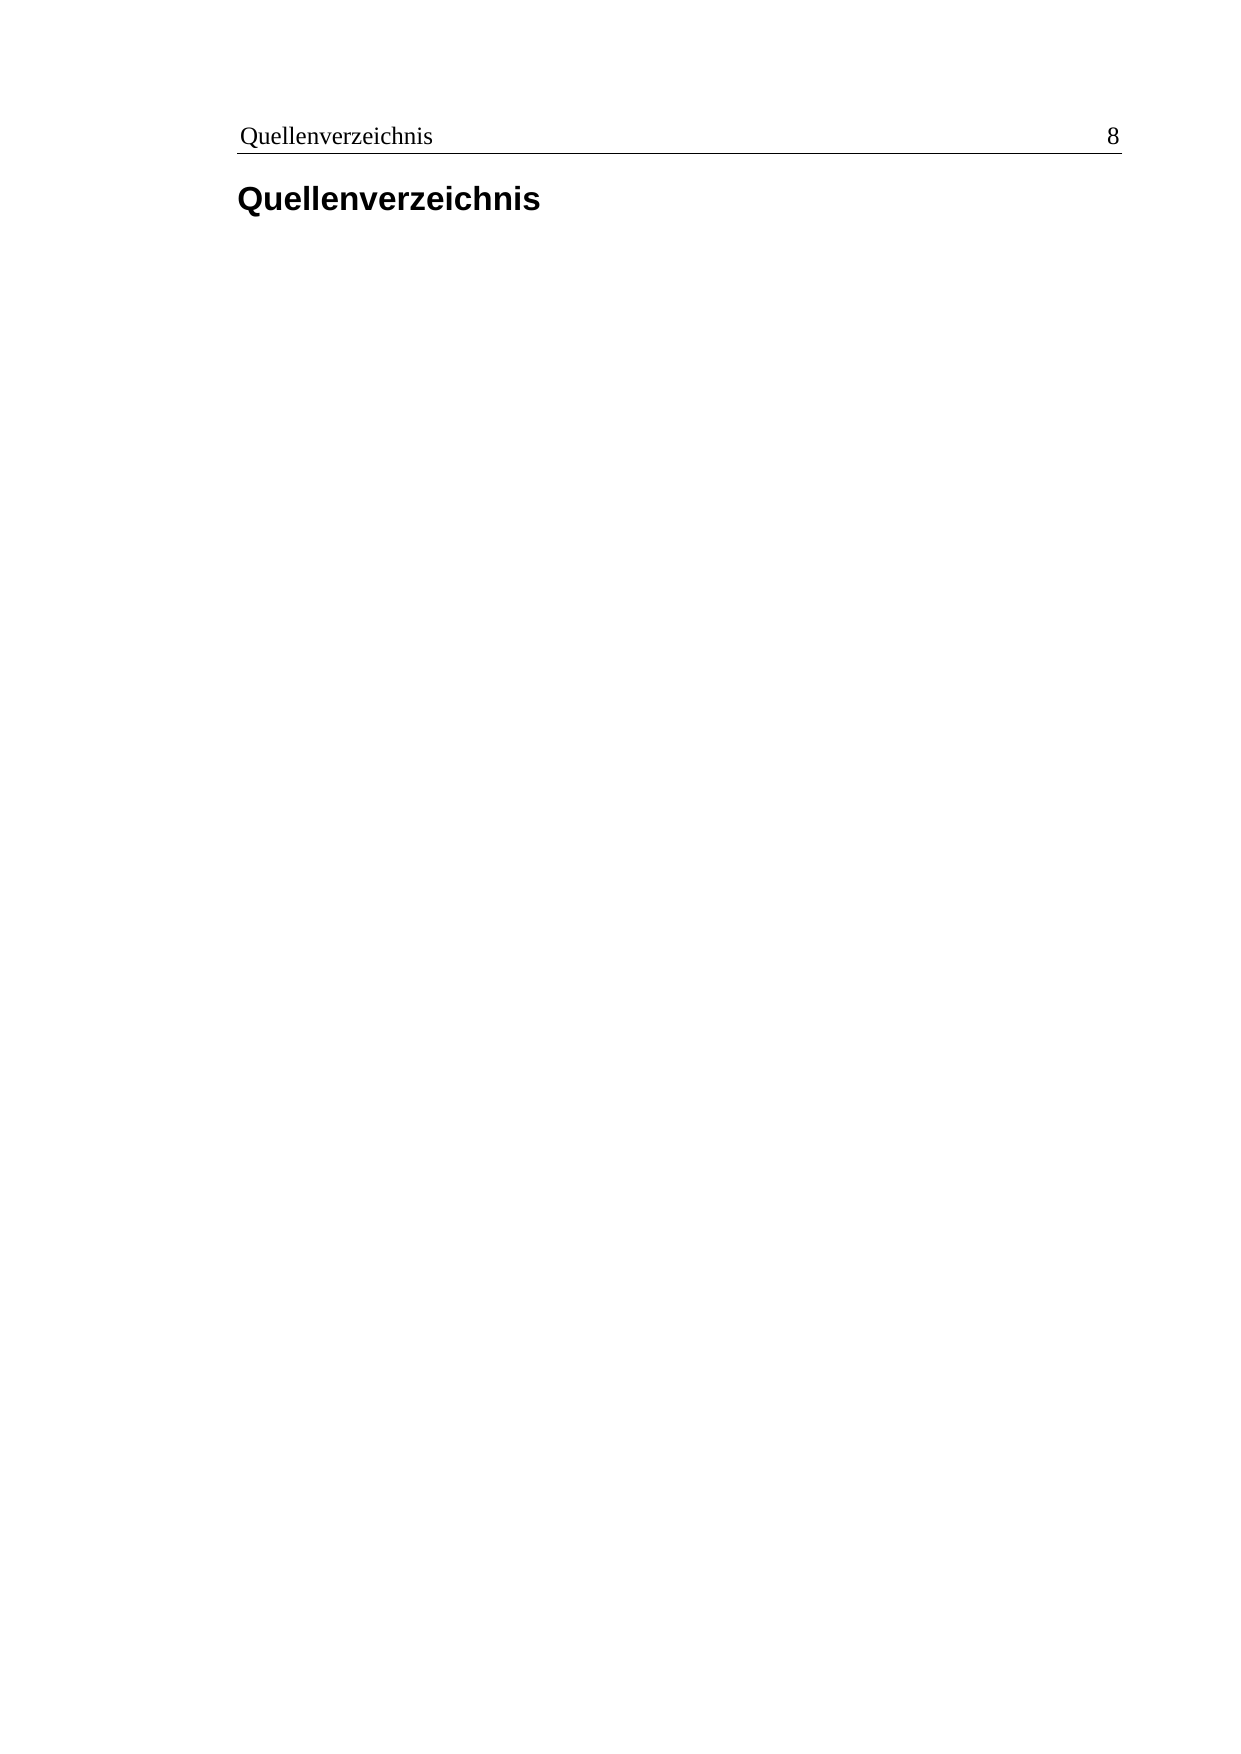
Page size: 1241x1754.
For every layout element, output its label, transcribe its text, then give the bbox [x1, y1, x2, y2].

subtitle Quellenverzeichnis [237, 179, 1122, 218]
